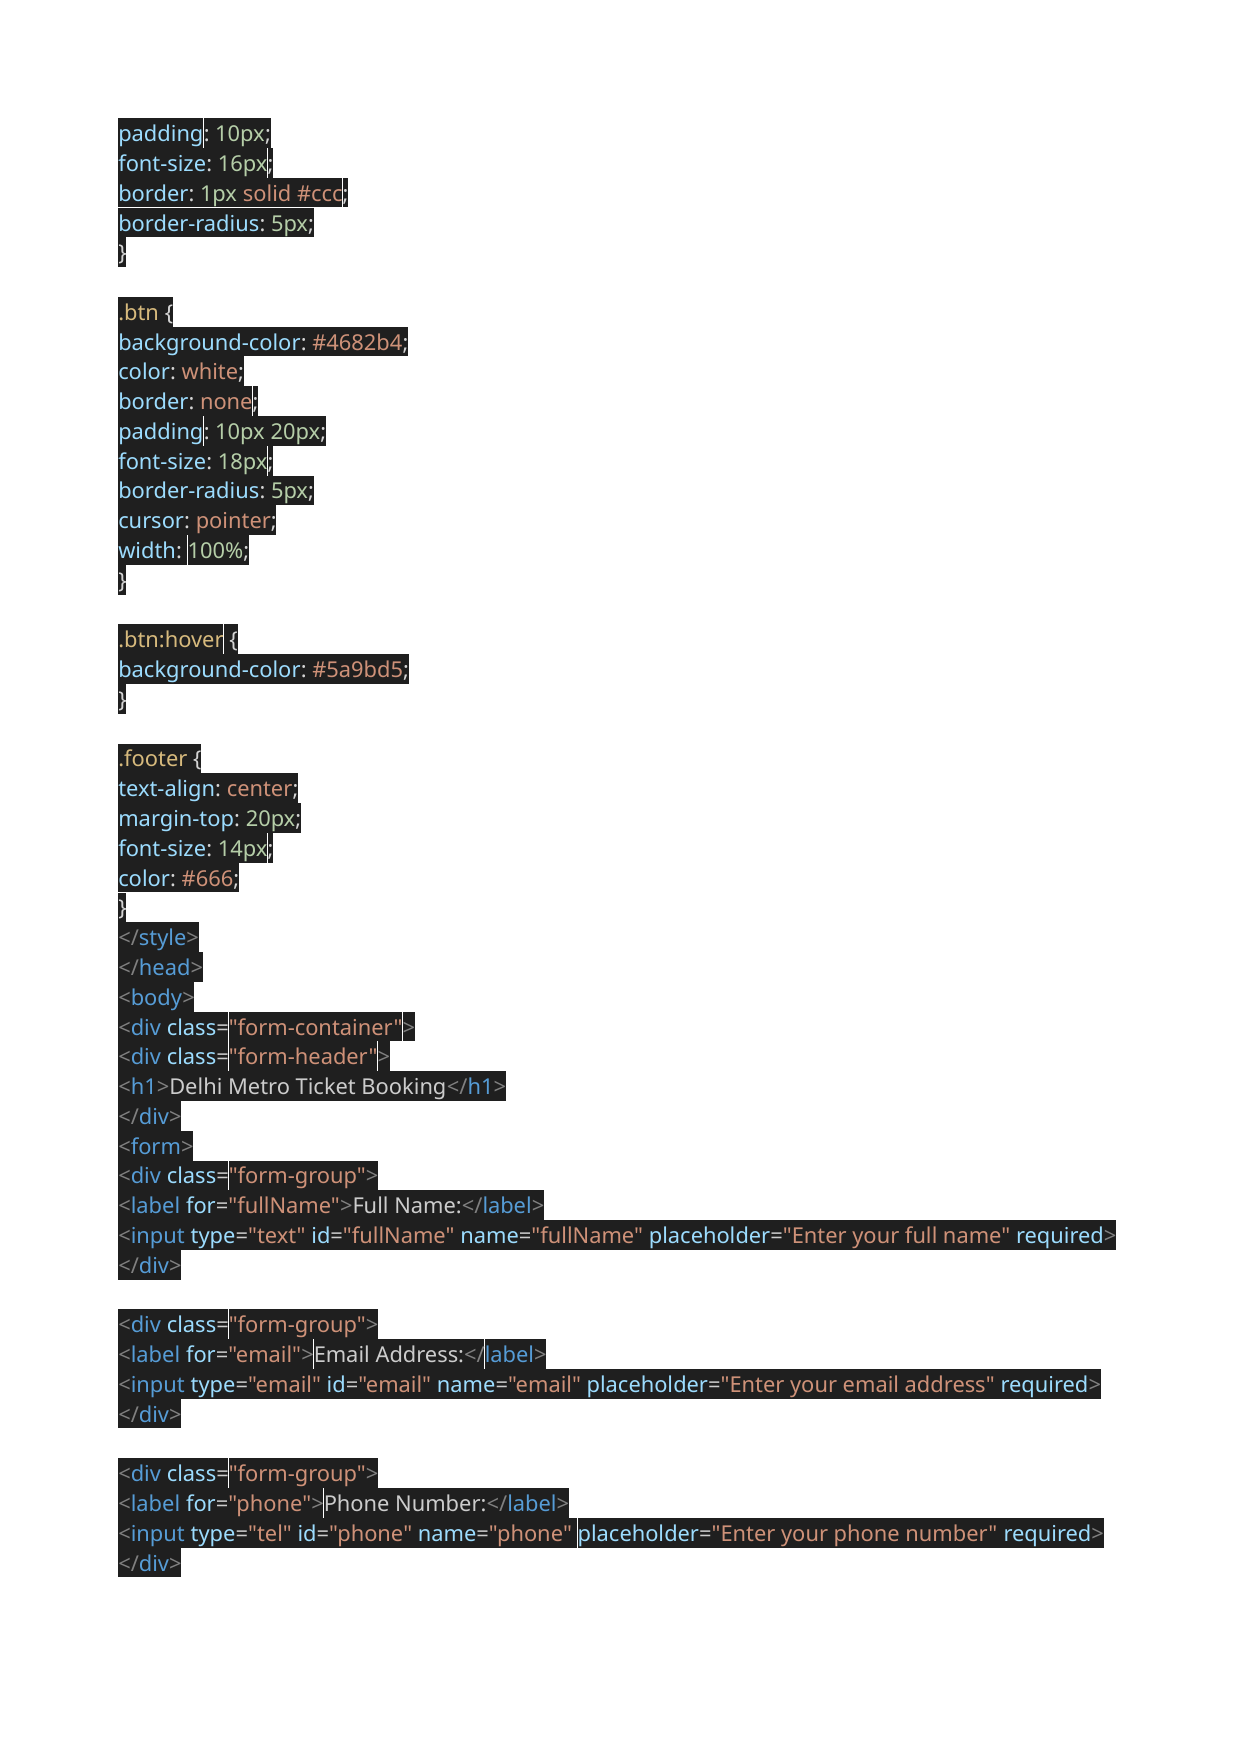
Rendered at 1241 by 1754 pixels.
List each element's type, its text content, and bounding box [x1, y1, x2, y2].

text </div> [118, 1250, 1122, 1280]
text color: #666; [118, 863, 1122, 892]
text <div class="form-container"> [118, 1012, 1122, 1041]
text .btn { [118, 297, 1122, 327]
text <label for="phone">Phone Number:</label> [118, 1488, 1122, 1518]
text border-radius: 5px; [118, 476, 1122, 505]
text <input type="email" id="email" name="email" placeholder="Enter your email address" required> [118, 1369, 1122, 1399]
text font-size: 16px; [118, 148, 1122, 178]
text .footer { [118, 743, 1122, 773]
text border: 1px solid #ccc; [118, 178, 1122, 207]
text </div> [118, 1101, 1122, 1131]
text <body> [118, 982, 1122, 1012]
text <div class="form-group"> [118, 1161, 1122, 1190]
text cursor: pointer; [118, 505, 1122, 535]
text padding: 10px 20px; [118, 416, 1122, 446]
text </head> [118, 952, 1122, 982]
text </style> [118, 922, 1122, 952]
text } [118, 684, 1122, 714]
text <label for="email">Email Address:</label> [118, 1339, 1122, 1369]
text margin-top: 20px; [118, 803, 1122, 833]
text <form> [118, 1131, 1122, 1161]
text background-color: #4682b4; [118, 327, 1122, 356]
text color: white; [118, 356, 1122, 386]
text } [118, 565, 1122, 595]
text border-radius: 5px; [118, 207, 1122, 237]
text <div class="form-header"> [118, 1041, 1122, 1071]
text font-size: 14px; [118, 833, 1122, 863]
text </div> [118, 1548, 1122, 1577]
text <div class="form-group"> [118, 1458, 1122, 1488]
text } [118, 237, 1122, 267]
text <input type="text" id="fullName" name="fullName" placeholder="Enter your full name" required> [118, 1220, 1122, 1250]
text width: 100%; [118, 535, 1122, 565]
text <input type="tel" id="phone" name="phone" placeholder="Enter your phone number" required> [118, 1518, 1122, 1548]
text background-color: #5a9bd5; [118, 654, 1122, 684]
text .btn:hover { [118, 624, 1122, 654]
text <label for="fullName">Full Name:</label> [118, 1190, 1122, 1220]
text </div> [118, 1399, 1122, 1428]
text } [118, 892, 1122, 922]
text <h1>Delhi Metro Ticket Booking</h1> [118, 1071, 1122, 1101]
text padding: 10px; [118, 118, 1122, 148]
text border: none; [118, 386, 1122, 416]
text text-align: center; [118, 773, 1122, 803]
text font-size: 18px; [118, 446, 1122, 476]
text <div class="form-group"> [118, 1309, 1122, 1339]
